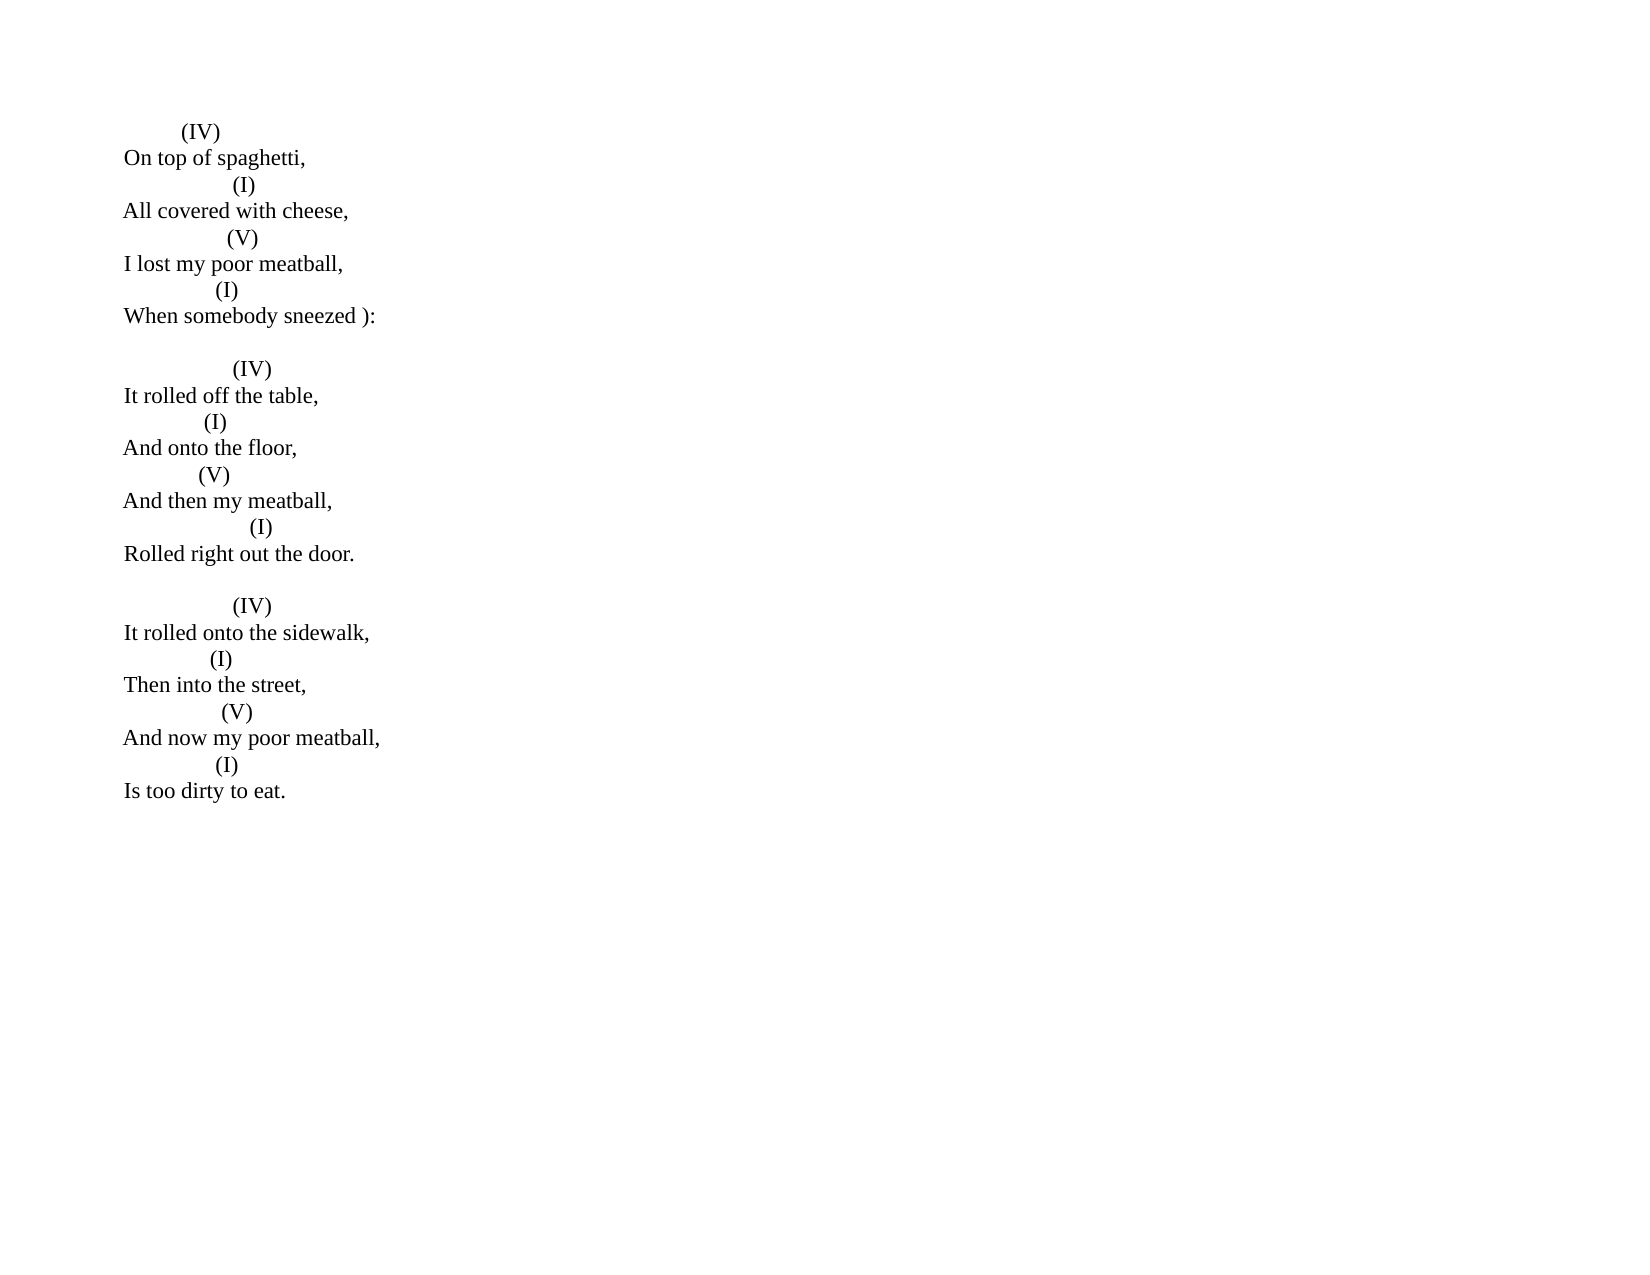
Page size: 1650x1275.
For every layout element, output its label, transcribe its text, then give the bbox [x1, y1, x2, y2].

text All covered with cheese, [118, 197, 810, 223]
text It rolled onto the sidewalk, [118, 619, 810, 645]
text (V) [118, 698, 810, 724]
text And then my meatball, [118, 487, 810, 513]
text (I) [118, 645, 810, 672]
text (IV) [118, 355, 810, 382]
text (I) [118, 171, 810, 197]
text (IV) [118, 592, 810, 619]
text On top of spaghetti, [118, 144, 810, 171]
text (IV) [118, 118, 810, 144]
text It rolled off the table, [118, 382, 810, 408]
text Then into the street, [118, 672, 810, 698]
text (V) [118, 461, 810, 487]
text (I) [118, 513, 810, 540]
text I lost my poor meatball, [118, 250, 810, 276]
text When somebody sneezed ): [118, 303, 810, 329]
text And now my poor meatball, [118, 724, 810, 751]
text And onto the floor, [118, 434, 810, 461]
text Is too dirty to eat. [118, 777, 810, 803]
text (V) [118, 223, 810, 250]
text (I) [118, 408, 810, 434]
text (I) [118, 276, 810, 303]
text (I) [118, 751, 810, 777]
text Rolled right out the door. [118, 540, 810, 566]
